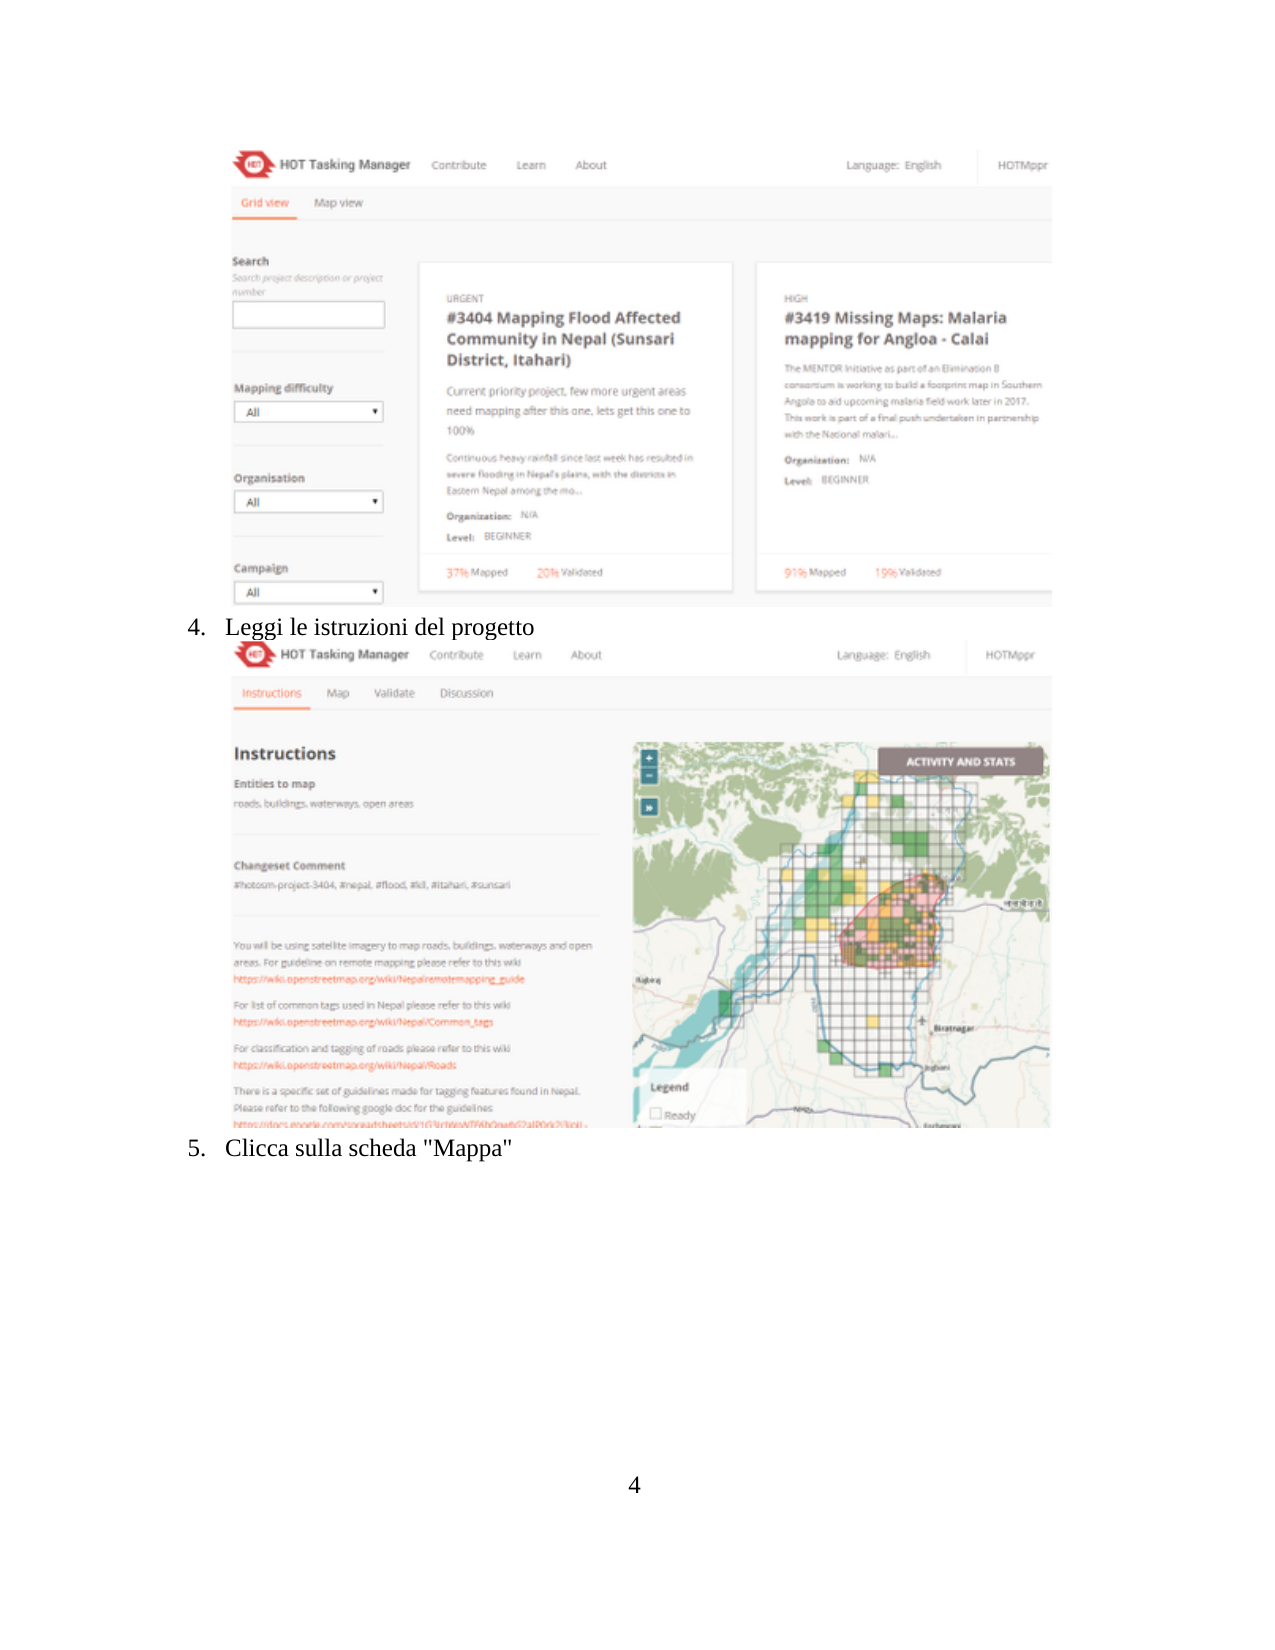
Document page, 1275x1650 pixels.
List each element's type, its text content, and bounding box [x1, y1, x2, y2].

picture [231, 640, 1053, 1128]
picture [231, 150, 1053, 607]
list Leggi le istruzioni del progetto [187, 612, 1125, 1133]
list [187, 150, 1125, 612]
list Clicca sulla scheda "Mappa" [187, 1133, 1125, 1162]
